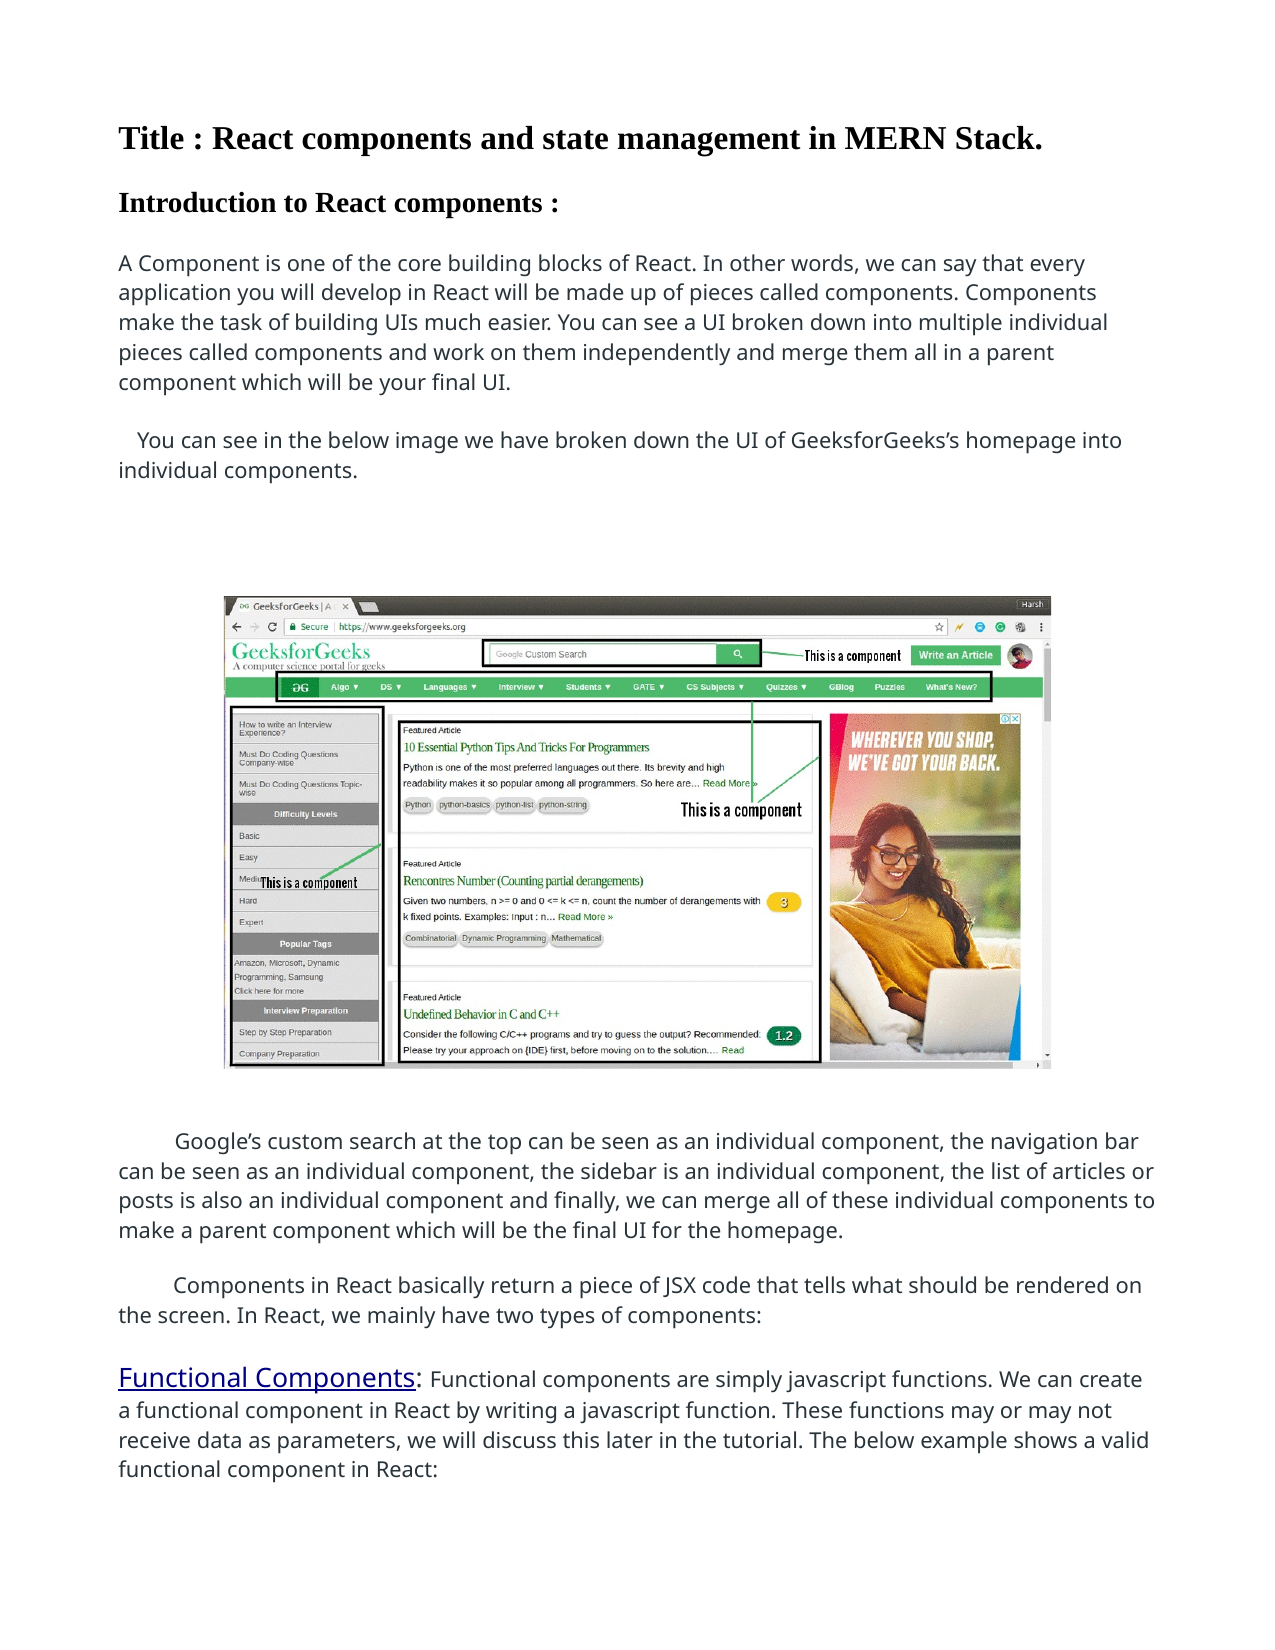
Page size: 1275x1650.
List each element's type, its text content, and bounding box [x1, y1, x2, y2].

text Functional Components: Functional components are simply javascript functions. We can create a functional component in React by writing a javascript function. These functions may or may not receive data as parameters, we will discuss this later in the tutorial. The below example shows a valid functional component in React: [118, 1359, 1157, 1484]
text Title : React components and state management in MERN Stack. [118, 118, 1157, 156]
text You can see in the below image we have broken down the UI of GeeksforGeeks’s homepage into individual components. [118, 425, 1157, 485]
text A Component is one of the core building blocks of React. In other words, we can say that every application you will develop in React will be made up of pieces called components. Components make the task of building UIs much easier. You can see a UI broken down into multiple individual pieces called components and work on them independently and merge them all in a parent component which will be your final UI. [118, 219, 1157, 396]
picture [223, 596, 1052, 1069]
text Google’s custom search at the top can be seen as an individual component, the navigation bar can be seen as an individual component, the sidebar is an individual component, the list of articles or posts is also an individual component and finally, we can merge all of these individual components to make a parent component which will be the final UI for the homepage. [118, 1126, 1157, 1245]
text Introduction to React components : [118, 185, 1157, 219]
text Components in React basically return a piece of JSX code that tells what should be rendered on the screen. In React, we mainly have two types of components: [118, 1270, 1157, 1330]
